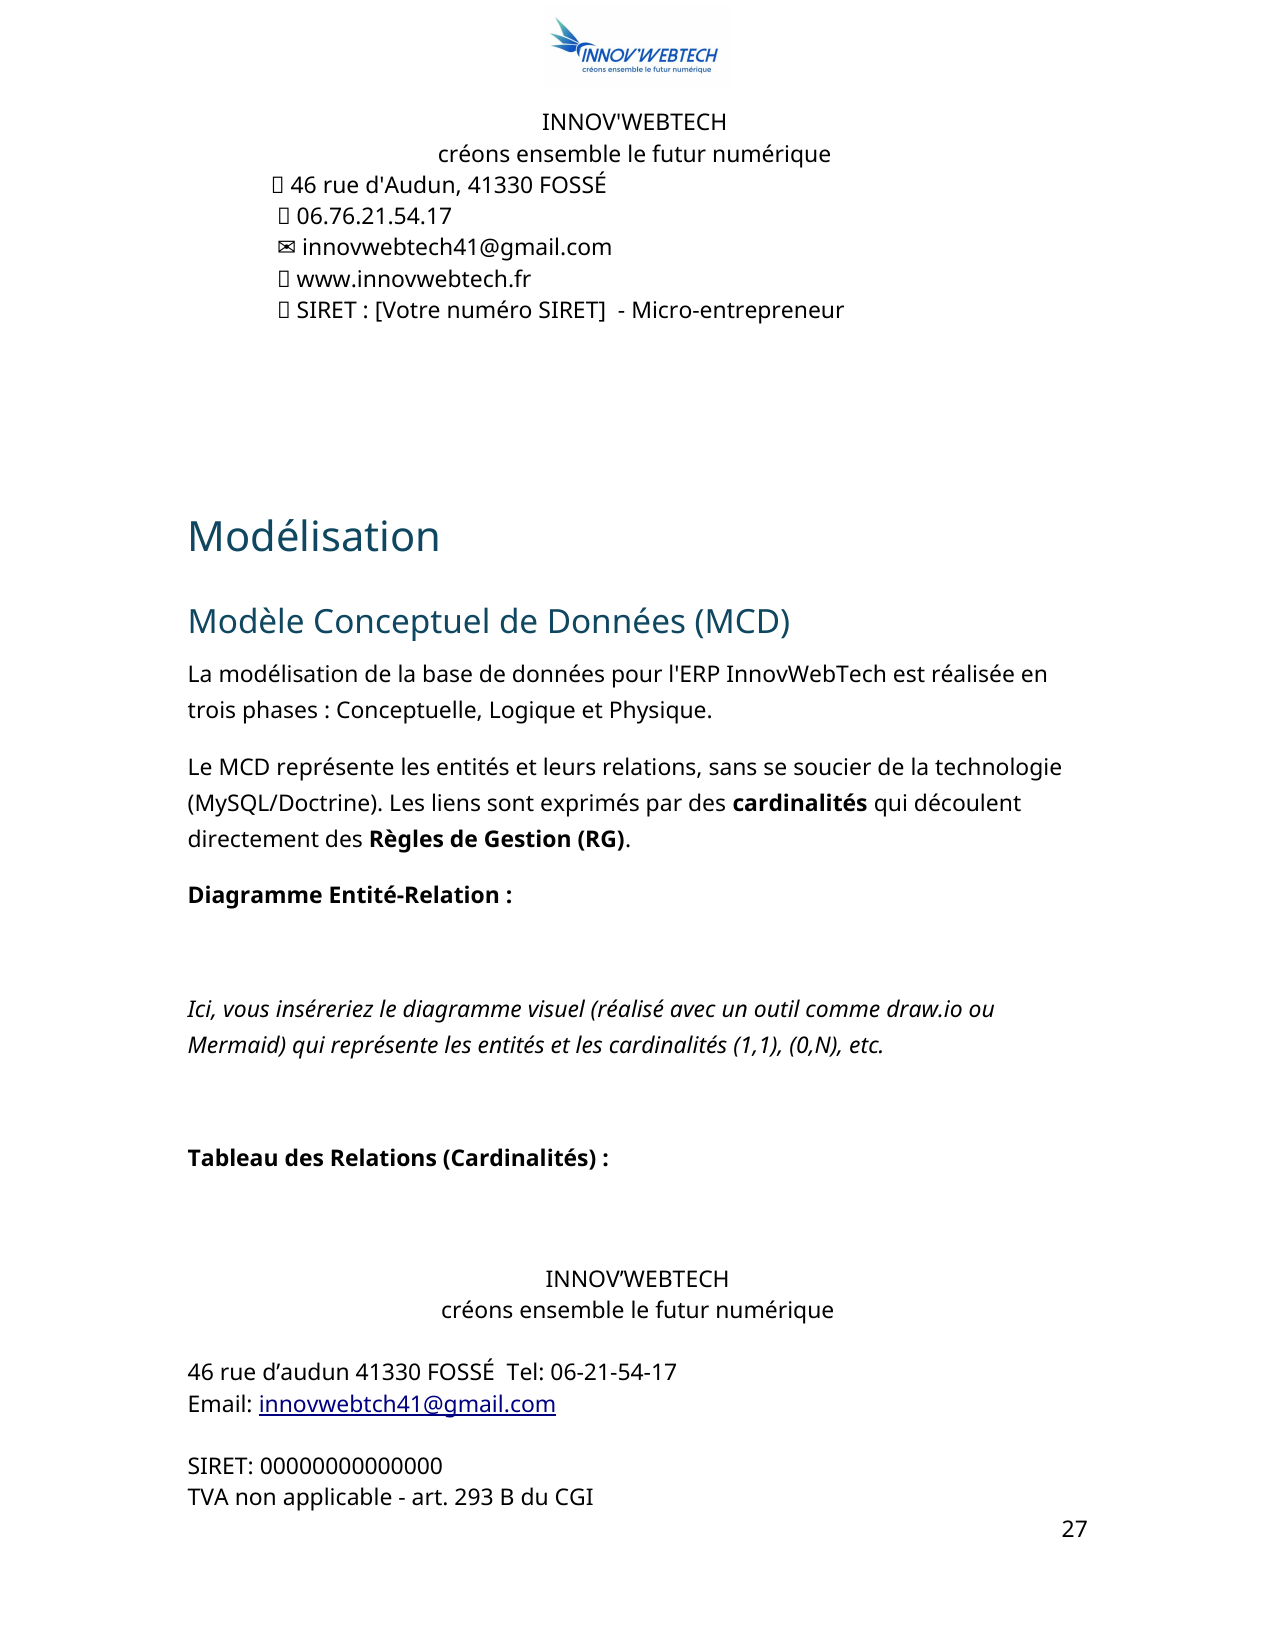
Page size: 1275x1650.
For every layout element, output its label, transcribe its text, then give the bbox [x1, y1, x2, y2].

text Le MCD représente les entités et leurs relations, sans se soucier de la technologie (MySQL/Doctrine). Les liens sont exprimés par des cardinalités qui découlent directement des Règles de Gestion (RG). [187, 751, 1087, 854]
text La modélisation de la base de données pour l'ERP InnovWebTech est réalisée en trois phases : Conceptuelle, Logique et Physique. [187, 658, 1087, 725]
text Tableau des Relations (Cardinalités) : [187, 1142, 1087, 1174]
text Ici, vous inséreriez le diagramme visuel (réalisé avec un outil comme draw.io ou Mermaid) qui représente les entités et les cardinalités (1,1), (0,N), etc. [187, 993, 1087, 1060]
subtitle Modélisation [187, 507, 1087, 564]
subtitle Modèle Conceptuel de Données (MCD) [187, 597, 1087, 643]
text Diagramme Entité-Relation : [187, 879, 1087, 911]
